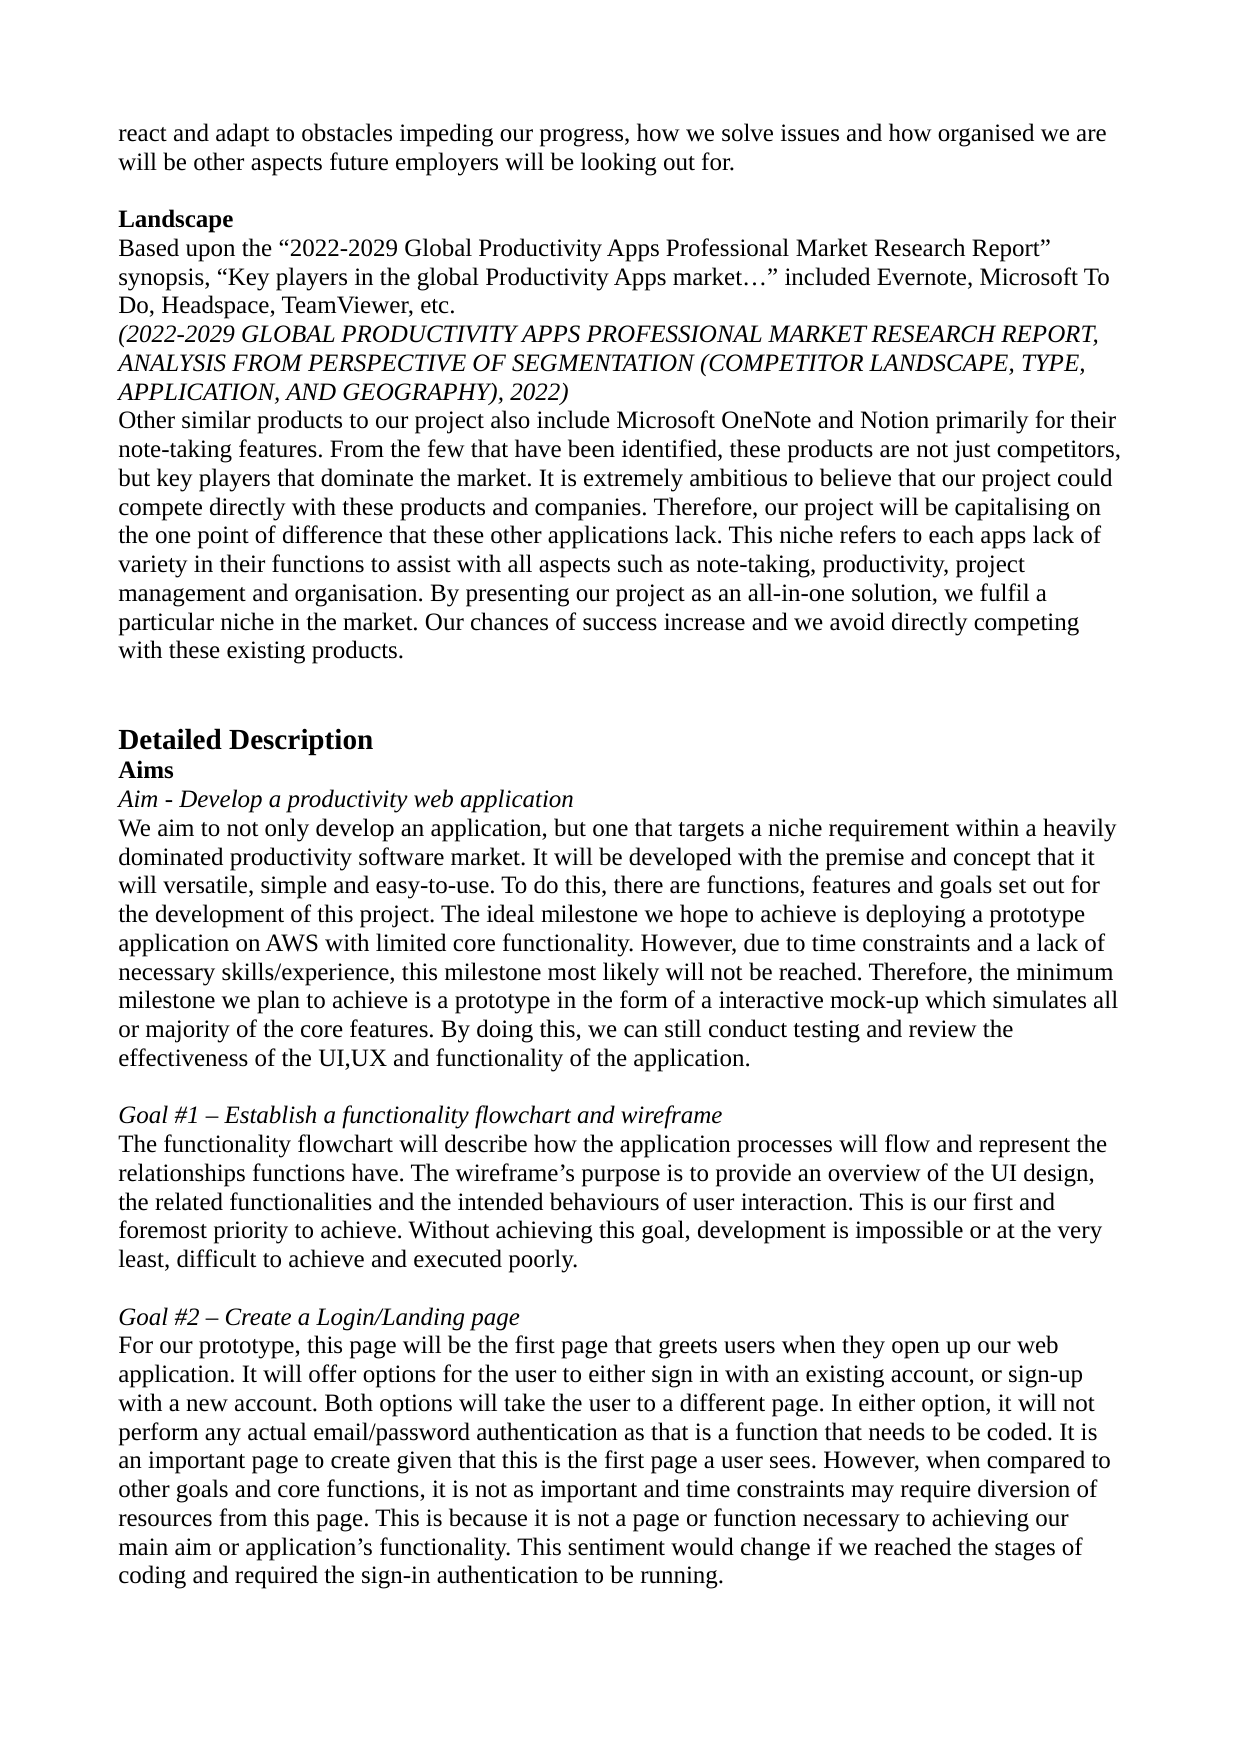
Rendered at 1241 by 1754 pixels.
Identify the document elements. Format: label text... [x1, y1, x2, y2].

text Based upon the “2022-2029 Global Productivity Apps Professional Market Research Report” synopsis, “Key players in the global Productivity Apps market…” included Evernote, Microsoft To Do, Headspace, TeamViewer, etc. (2022-2029 GLOBAL PRODUCTIVITY APPS PROFESSIONAL MARKET RESEARCH REPORT, ANALYSIS FROM PERSPECTIVE OF SEGMENTATION (COMPETITOR LANDSCAPE, TYPE, APPLICATION, AND GEOGRAPHY), 2022) Other similar products to our project also include Microsoft OneNote and Notion primarily for their note-taking features. From the few that have been identified, these products are not just competitors, but key players that dominate the market. It is extremely ambitious to believe that our project could compete directly with these products and companies. Therefore, our project will be capitalising on the one point of difference that these other applications lack. This niche refers to each apps lack of variety in their functions to assist with all aspects such as note-taking, productivity, project management and organisation. By presenting our project as an all-in-one solution, we fulfil a particular niche in the market. Our chances of success increase and we avoid directly competing with these existing products. [118, 233, 1122, 664]
text The functionality flowchart will describe how the application processes will flow and represent the relationships functions have. The wireframe’s purpose is to provide an overview of the UI design, the related functionalities and the intended behaviours of user interaction. This is our first and foremost priority to achieve. Without achieving this goal, development is impossible or at the very least, difficult to achieve and executed poorly. [118, 1129, 1122, 1273]
text Goal #1 – Establish a functionality flowchart and wireframe [118, 1100, 1122, 1129]
text Detailed Description [118, 722, 1122, 755]
text Goal #2 – Create a Login/Landing page [118, 1302, 1122, 1330]
text Landscape [118, 204, 1122, 233]
text Aims [118, 755, 1122, 784]
text Aim - Develop a productivity web application [118, 784, 1122, 813]
text We aim to not only develop an application, but one that targets a niche requirement within a heavily dominated productivity software market. It will be developed with the premise and concept that it will versatile, simple and easy-to-use. To do this, there are functions, features and goals set out for the development of this project. The ideal milestone we hope to achieve is deploying a prototype application on AWS with limited core functionality. However, due to time constraints and a lack of necessary skills/experience, this milestone most likely will not be reached. Therefore, the minimum milestone we plan to achieve is a prototype in the form of a interactive mock-up which simulates all or majority of the core features. By doing this, we can still conduct testing and review the effectiveness of the UI,UX and functionality of the application. [118, 813, 1122, 1072]
text For our prototype, this page will be the first page that greets users when they open up our web application. It will offer options for the user to either sign in with an existing account, or sign-up with a new account. Both options will take the user to a different page. In either option, it will not perform any actual email/password authentication as that is a function that needs to be coded. It is an important page to create given that this is the first page a user sees. However, when compared to other goals and core functions, it is not as important and time constraints may require diversion of resources from this page. This is because it is not a page or function necessary to achieving our main aim or application’s functionality. This sentiment would change if we reached the stages of coding and required the sign-in authentication to be running. [118, 1330, 1122, 1589]
text react and adapt to obstacles impeding our progress, how we solve issues and how organised we are will be other aspects future employers will be looking out for. [118, 118, 1122, 176]
